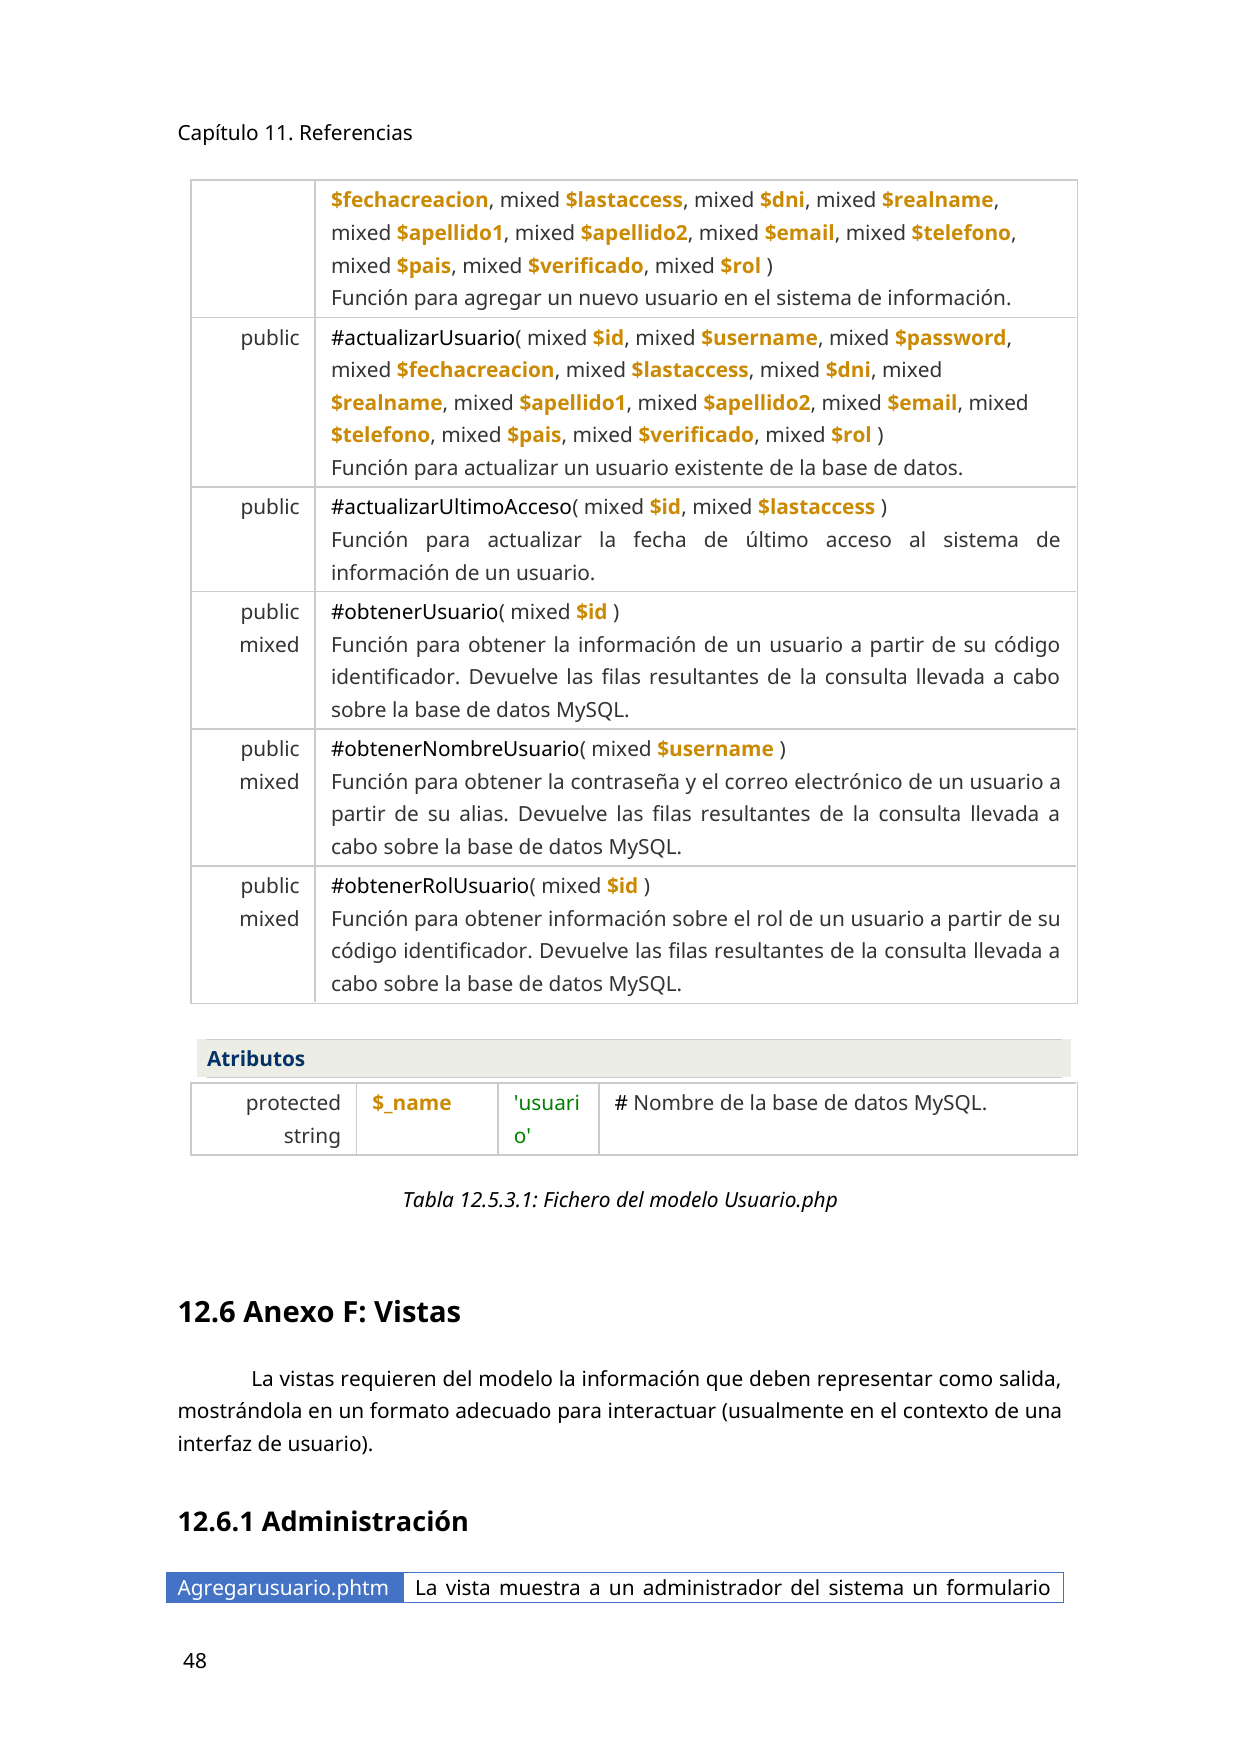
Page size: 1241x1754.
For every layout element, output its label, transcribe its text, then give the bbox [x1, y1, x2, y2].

table_cell # Nombre de la base de datos MySQL. [600, 1082, 1077, 1154]
table_cell [192, 181, 314, 316]
table_cell public [192, 318, 314, 486]
table_header Agregarusuario.phtm [167, 1573, 403, 1602]
subtitle 12.6.1 Administración [177, 1503, 1063, 1540]
text Tabla 12.5.3.1: Fichero del modelo Usuario.php [267, 1185, 973, 1213]
table_cell #actualizarUltimoAcceso( mixed $id, mixed $lastaccess ) Función para actualizar la fecha de último acceso al sistema de información de un usuario. [316, 486, 1077, 591]
text La vistas requieren del modelo la información que deben representar como salida, mostrándola en un formato adecuado para interactuar (usualmente en el contexto de una interfaz de usuario). [177, 1364, 1063, 1458]
table_cell public [192, 488, 314, 591]
table_cell public mixed [192, 867, 314, 1002]
table_cell #actualizarUsuario( mixed $id, mixed $username, mixed $password, mixed $fechacreacion, mixed $lastaccess, mixed $dni, mixed $realname, mixed $apellido1, mixed $apellido2, mixed $email, mixed $telefono, mixed $pais, mixed $verificado, mixed $rol ) Función para actualizar un usuario existente de la base de datos. [316, 316, 1077, 486]
table_cell public mixed [192, 592, 314, 728]
table_header Atributos [191, 1004, 1077, 1082]
table_cell $fechacreacion, mixed $lastaccess, mixed $dni, mixed $realname, mixed $apellido1, mixed $apellido2, mixed $email, mixed $telefono, mixed $pais, mixed $verificado, mixed $rol ) Función para agregar un nuevo usuario en el sistema de información. [316, 181, 1077, 316]
subtitle 12.6 Anexo F: Vistas [177, 1292, 1063, 1331]
table_cell public mixed [192, 730, 314, 865]
table_cell #obtenerUsuario( mixed $id ) Función para obtener la información de un usuario a partir de su código identificador. Devuelve las filas resultantes de la consulta llevada a cabo sobre la base de datos MySQL. [316, 591, 1077, 728]
table_cell 'usuario' [499, 1084, 598, 1154]
table_header La vista muestra a un administrador del sistema un formulario [404, 1573, 1063, 1602]
table_cell #obtenerNombreUsuario( mixed $username ) Función para obtener la contraseña y el correo electrónico de un usuario a partir de su alias. Devuelve las filas resultantes de la consulta llevada a cabo sobre la base de datos MySQL. [316, 728, 1077, 865]
table_cell protected string [192, 1084, 356, 1154]
table_cell #obtenerRolUsuario( mixed $id ) Función para obtener información sobre el rol de un usuario a partir de su código identificador. Devuelve las filas resultantes de la consulta llevada a cabo sobre la base de datos MySQL. [316, 865, 1077, 1002]
table_cell $_name [357, 1084, 497, 1154]
